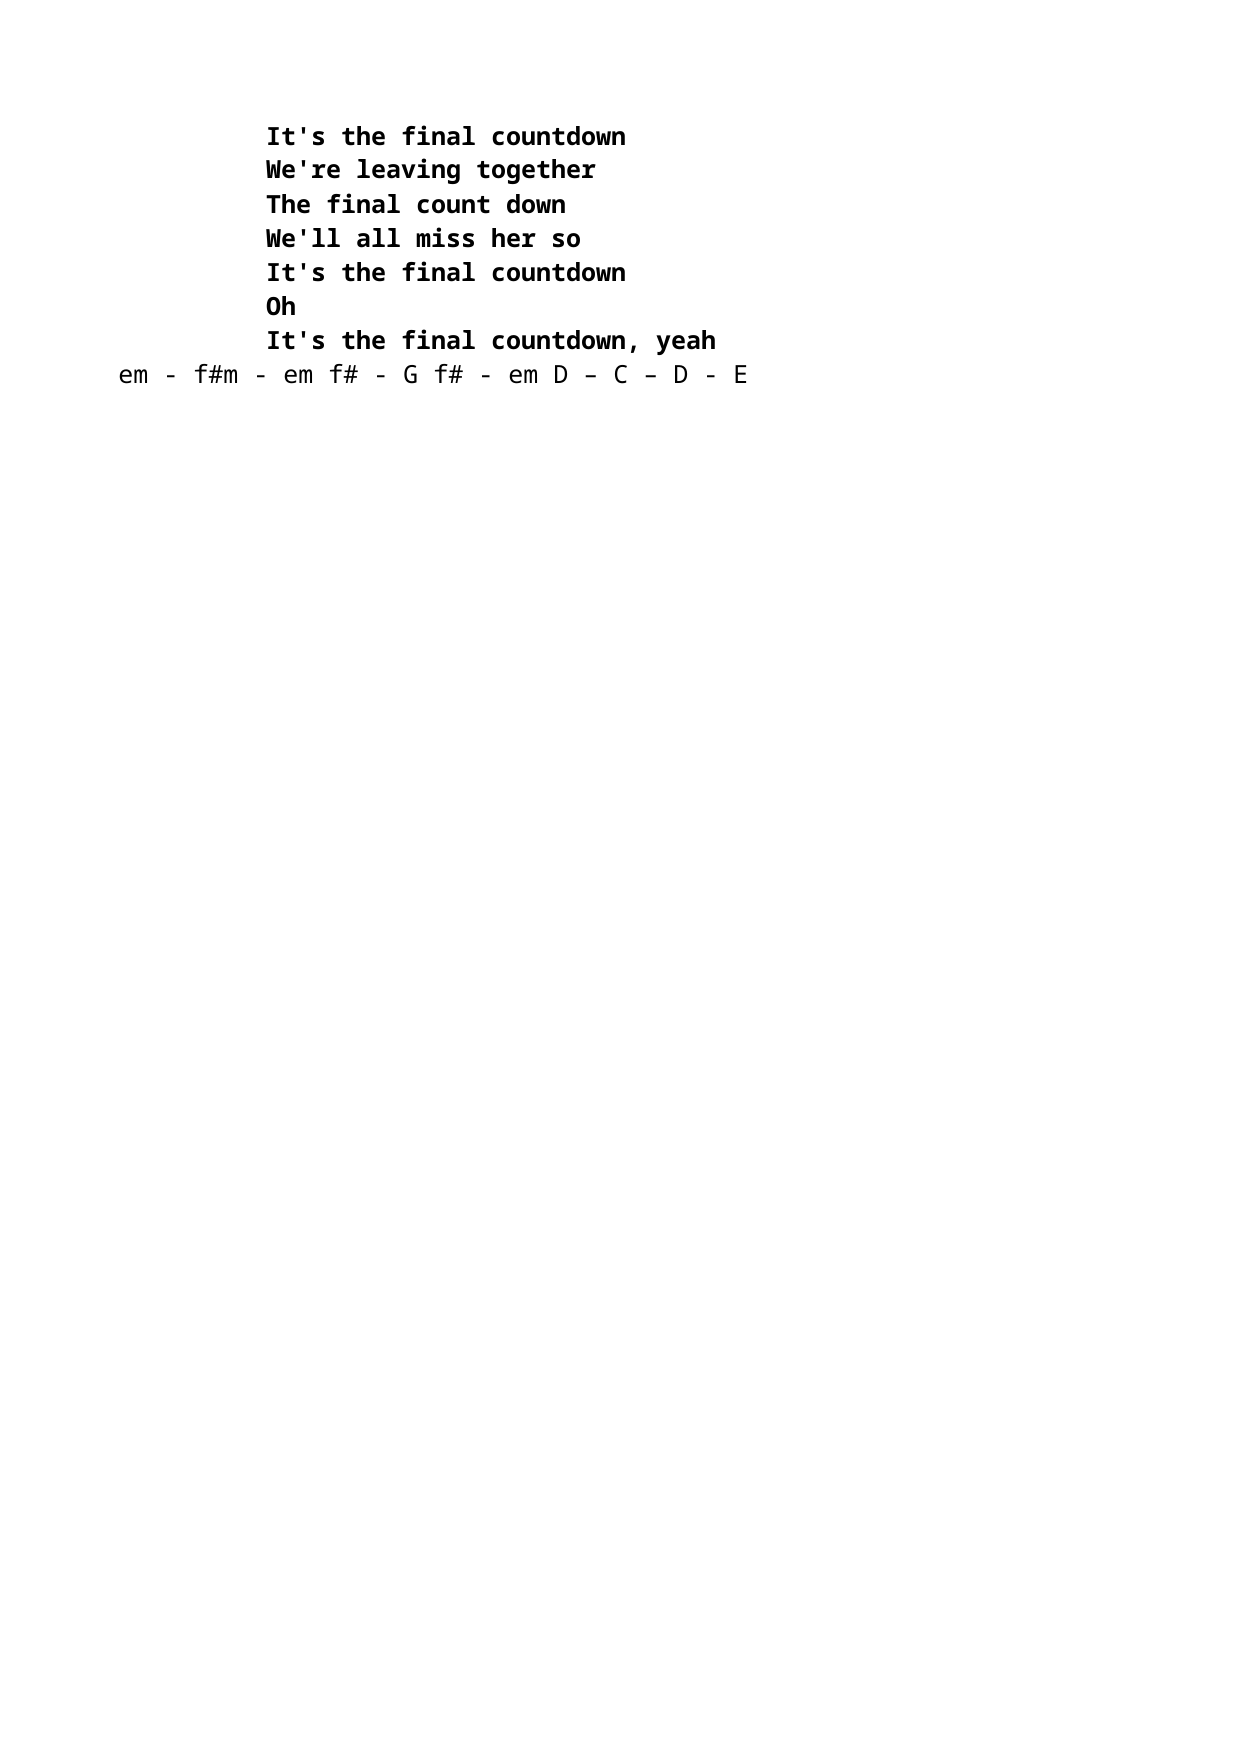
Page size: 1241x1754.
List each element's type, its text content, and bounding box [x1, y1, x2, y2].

text em - f#m - em f# - G f# - em D – C – D - E [118, 357, 1122, 391]
text It's the final countdown We're leaving together The final count down We'll all miss her so It's the final countdown Oh It's the final countdown, yeah [266, 118, 1122, 357]
